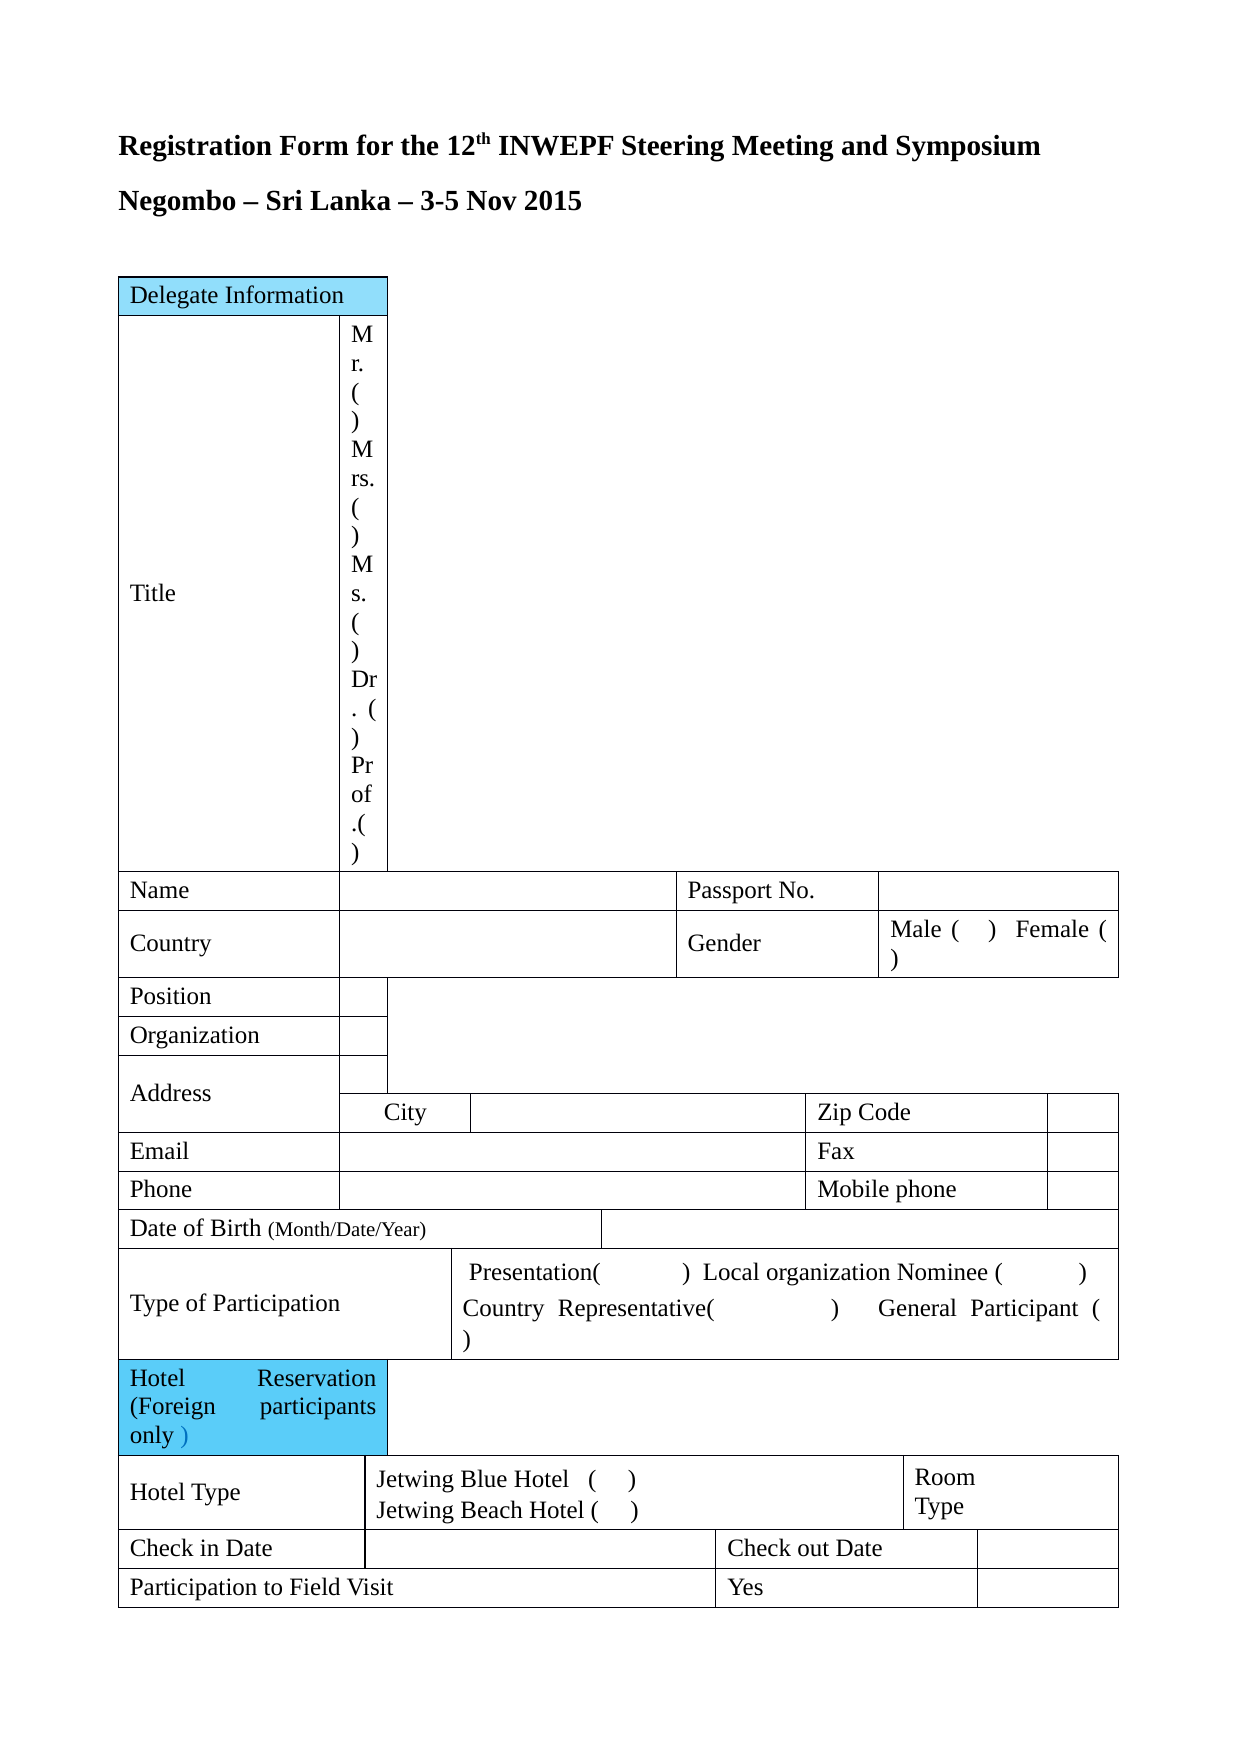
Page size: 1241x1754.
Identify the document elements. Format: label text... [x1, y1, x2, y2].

table_cell Room Type [904, 1456, 1118, 1529]
table_cell Title [119, 316, 339, 871]
table_cell [1048, 1133, 1118, 1171]
list Negombo – Sri Lanka – 3-5 Nov 2015 [118, 183, 1122, 216]
table_cell Check out Date [716, 1530, 977, 1568]
table_cell City [340, 1094, 470, 1132]
table_cell [340, 1172, 805, 1209]
table_cell [602, 1210, 1118, 1248]
table_cell Check in Date [119, 1530, 364, 1568]
table_cell Phone [119, 1172, 339, 1209]
table_cell Hotel Type [119, 1456, 364, 1529]
table_cell Email [119, 1133, 339, 1171]
table_cell [1048, 1172, 1118, 1209]
table_cell Country [119, 911, 339, 977]
table_cell Address [119, 1056, 339, 1132]
table_cell [978, 1569, 1118, 1607]
table_cell Participation to Field Visit [119, 1569, 715, 1607]
table_cell [340, 911, 676, 977]
table_cell [340, 1133, 805, 1171]
table_cell [366, 1530, 715, 1568]
table_cell Mr. ( ) Mrs. ( ) Ms. ( ) Dr. ( ) Prof.( ) [340, 316, 387, 871]
table_cell Name [119, 872, 339, 910]
table_cell Male ( ) Female ( ) [879, 911, 1118, 977]
table_cell Type of Participation [119, 1249, 451, 1359]
table_cell Gender [677, 911, 878, 977]
table_cell Zip Code [806, 1094, 1047, 1132]
table_cell Yes [716, 1569, 977, 1607]
table_cell [340, 978, 387, 1016]
table_cell [340, 1017, 387, 1054]
table_cell Passport No. [677, 872, 878, 910]
table_cell Hotel Reservation (Foreign participants only ) [119, 1360, 387, 1455]
table_cell Jetwing Blue Hotel ( ) Jetwing Beach Hotel ( ) [366, 1456, 903, 1529]
table_cell Position [119, 978, 339, 1016]
table_cell [471, 1094, 805, 1132]
table_header Delegate Information [119, 278, 387, 315]
table_cell [340, 872, 676, 910]
table_cell [1048, 1094, 1118, 1132]
table_cell [978, 1530, 1118, 1568]
table_cell Organization [119, 1017, 339, 1054]
table_cell [340, 1056, 387, 1093]
table_cell Date of Birth (Month/Date/Year) [119, 1210, 601, 1248]
table_cell [879, 872, 1118, 910]
table_cell Mobile phone [806, 1172, 1047, 1209]
list Registration Form for the 12th INWEPF Steering Meeting and Symposium [118, 128, 1122, 162]
table_cell Presentation( ) Local organization Nominee ( ) Country Representative( ) General Participant ( ) [452, 1249, 1118, 1359]
table_cell Fax [806, 1133, 1047, 1171]
